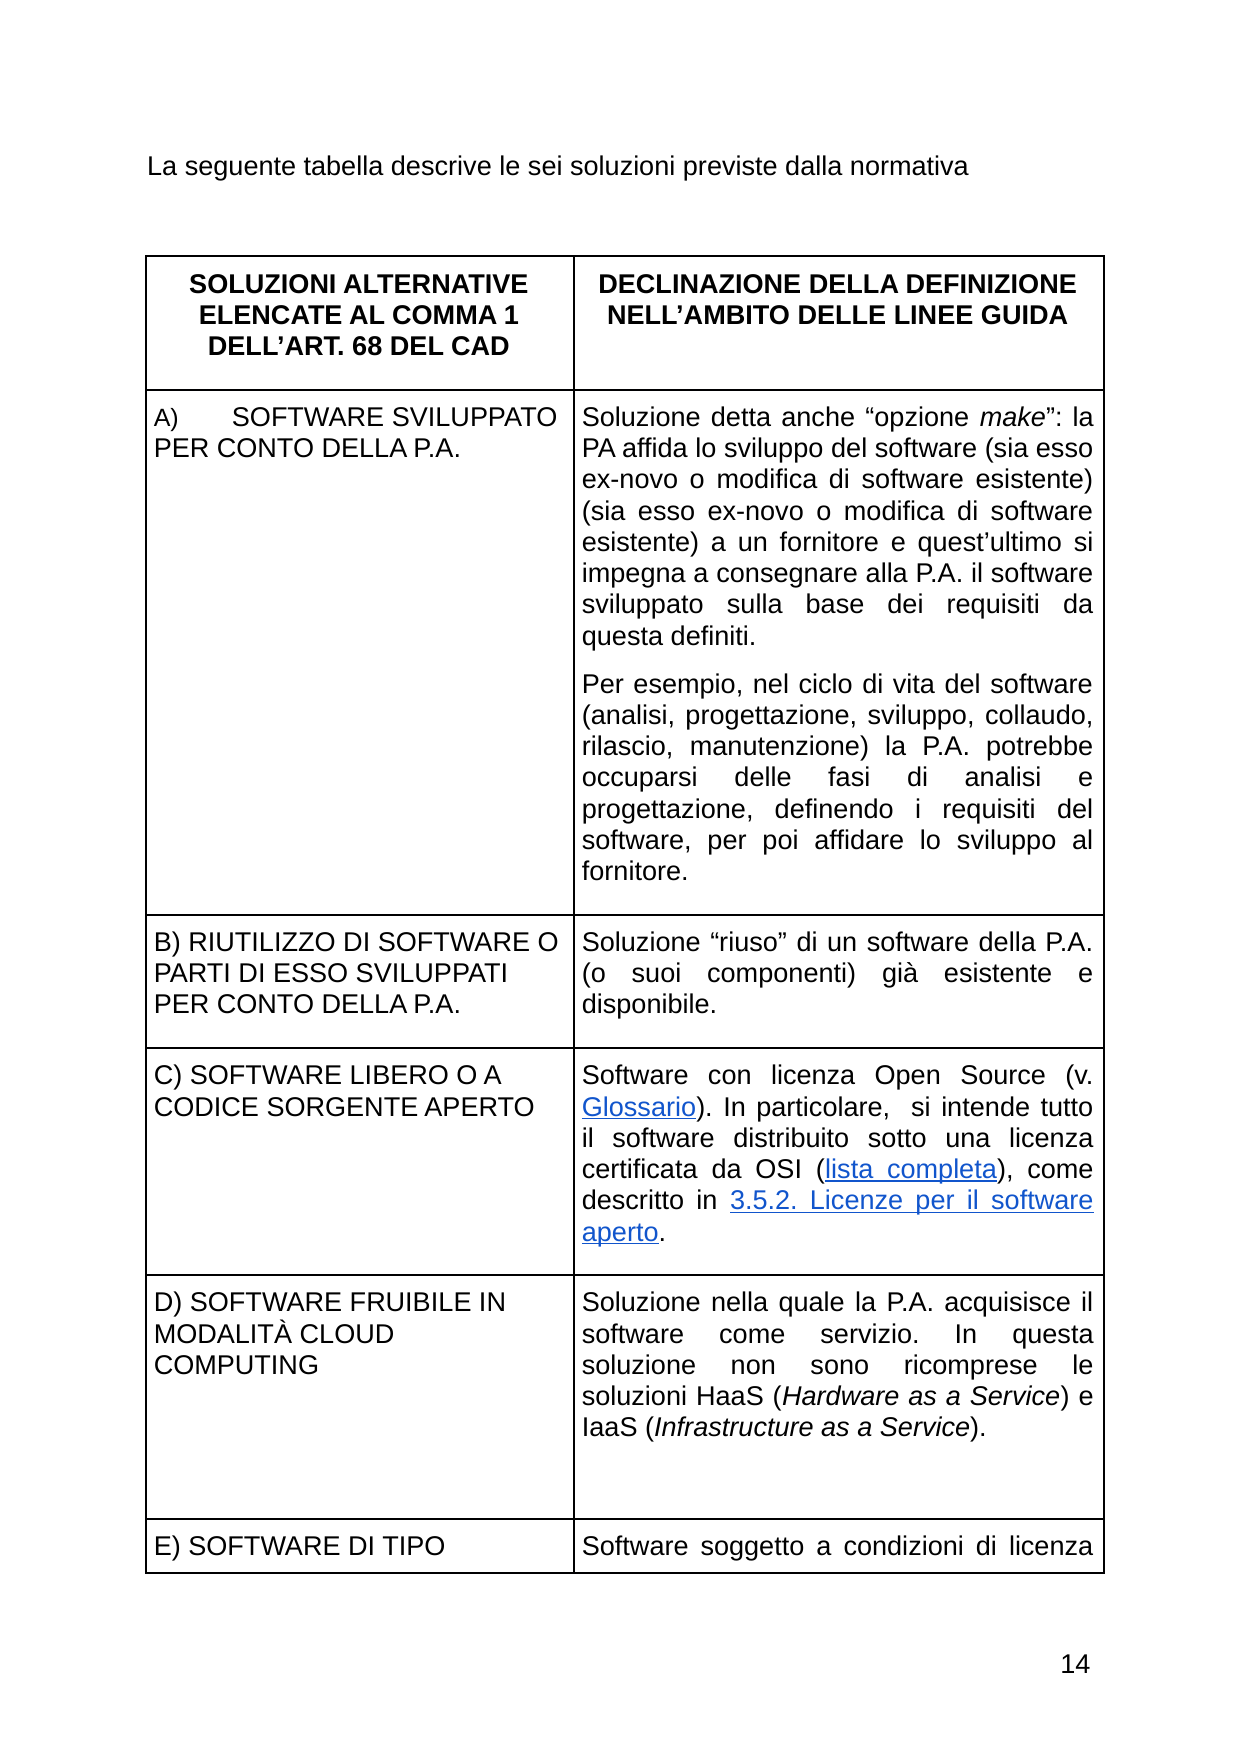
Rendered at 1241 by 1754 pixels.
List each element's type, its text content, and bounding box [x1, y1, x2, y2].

table_cell C) SOFTWARE LIBERO O A CODICE SORGENTE APERTO [147, 1049, 573, 1274]
table_cell D) SOFTWARE FRUIBILE IN MODALITÀ CLOUD COMPUTING [147, 1276, 573, 1518]
table_cell Soluzione nella quale la P.A. acquisisce il software come servizio. In questa soluzione non sono ricomprese le soluzioni HaaS (Hardware as a Service) e IaaS (Infrastructure as a Service). [575, 1276, 1103, 1518]
table_cell Software con licenza Open Source (v. Glossario). In particolare, si intende tutto il software distribuito sotto una licenza certificata da OSI (lista completa), come descritto in 3.5.2. Licenze per il software aperto. [575, 1049, 1103, 1274]
table_cell B) RIUTILIZZO DI SOFTWARE O PARTI DI ESSO SVILUPPATI PER CONTO DELLA P.A. [147, 916, 573, 1047]
table_cell Software soggetto a condizioni di licenza [575, 1520, 1103, 1572]
table_header SOLUZIONI ALTERNATIVE ELENCATE AL COMMA 1 DELL’ART. 68 DEL CAD [147, 257, 573, 388]
table_header DECLINAZIONE DELLA DEFINIZIONE NELL’AMBITO DELLE LINEE GUIDA [575, 257, 1103, 388]
text La seguente tabella descrive le sei soluzioni previste dalla normativa [147, 150, 1090, 181]
table_cell Soluzione “riuso” di un software della P.A. (o suoi componenti) già esistente e disponibile. [575, 916, 1103, 1047]
table_cell Soluzione detta anche “opzione make”: la PA affida lo sviluppo del software (sia esso ex-novo o modifica di software esistente) (sia esso ex-novo o modifica di software esistente) a un fornitore e quest’ultimo si impegna a consegnare alla P.A. il software sviluppato sulla base dei requisiti da questa definiti. Per esempio, nel ciclo di vita del software (analisi, progettazione, sviluppo, collaudo, rilascio, manutenzione) la P.A. potrebbe occuparsi delle fasi di analisi e progettazione, definendo i requisiti del software, per poi affidare lo sviluppo al fornitore. [575, 391, 1103, 913]
table_cell SOFTWARE SVILUPPATO PER CONTO DELLA P.A. [147, 391, 573, 913]
table_cell E) SOFTWARE DI TIPO [147, 1520, 573, 1572]
